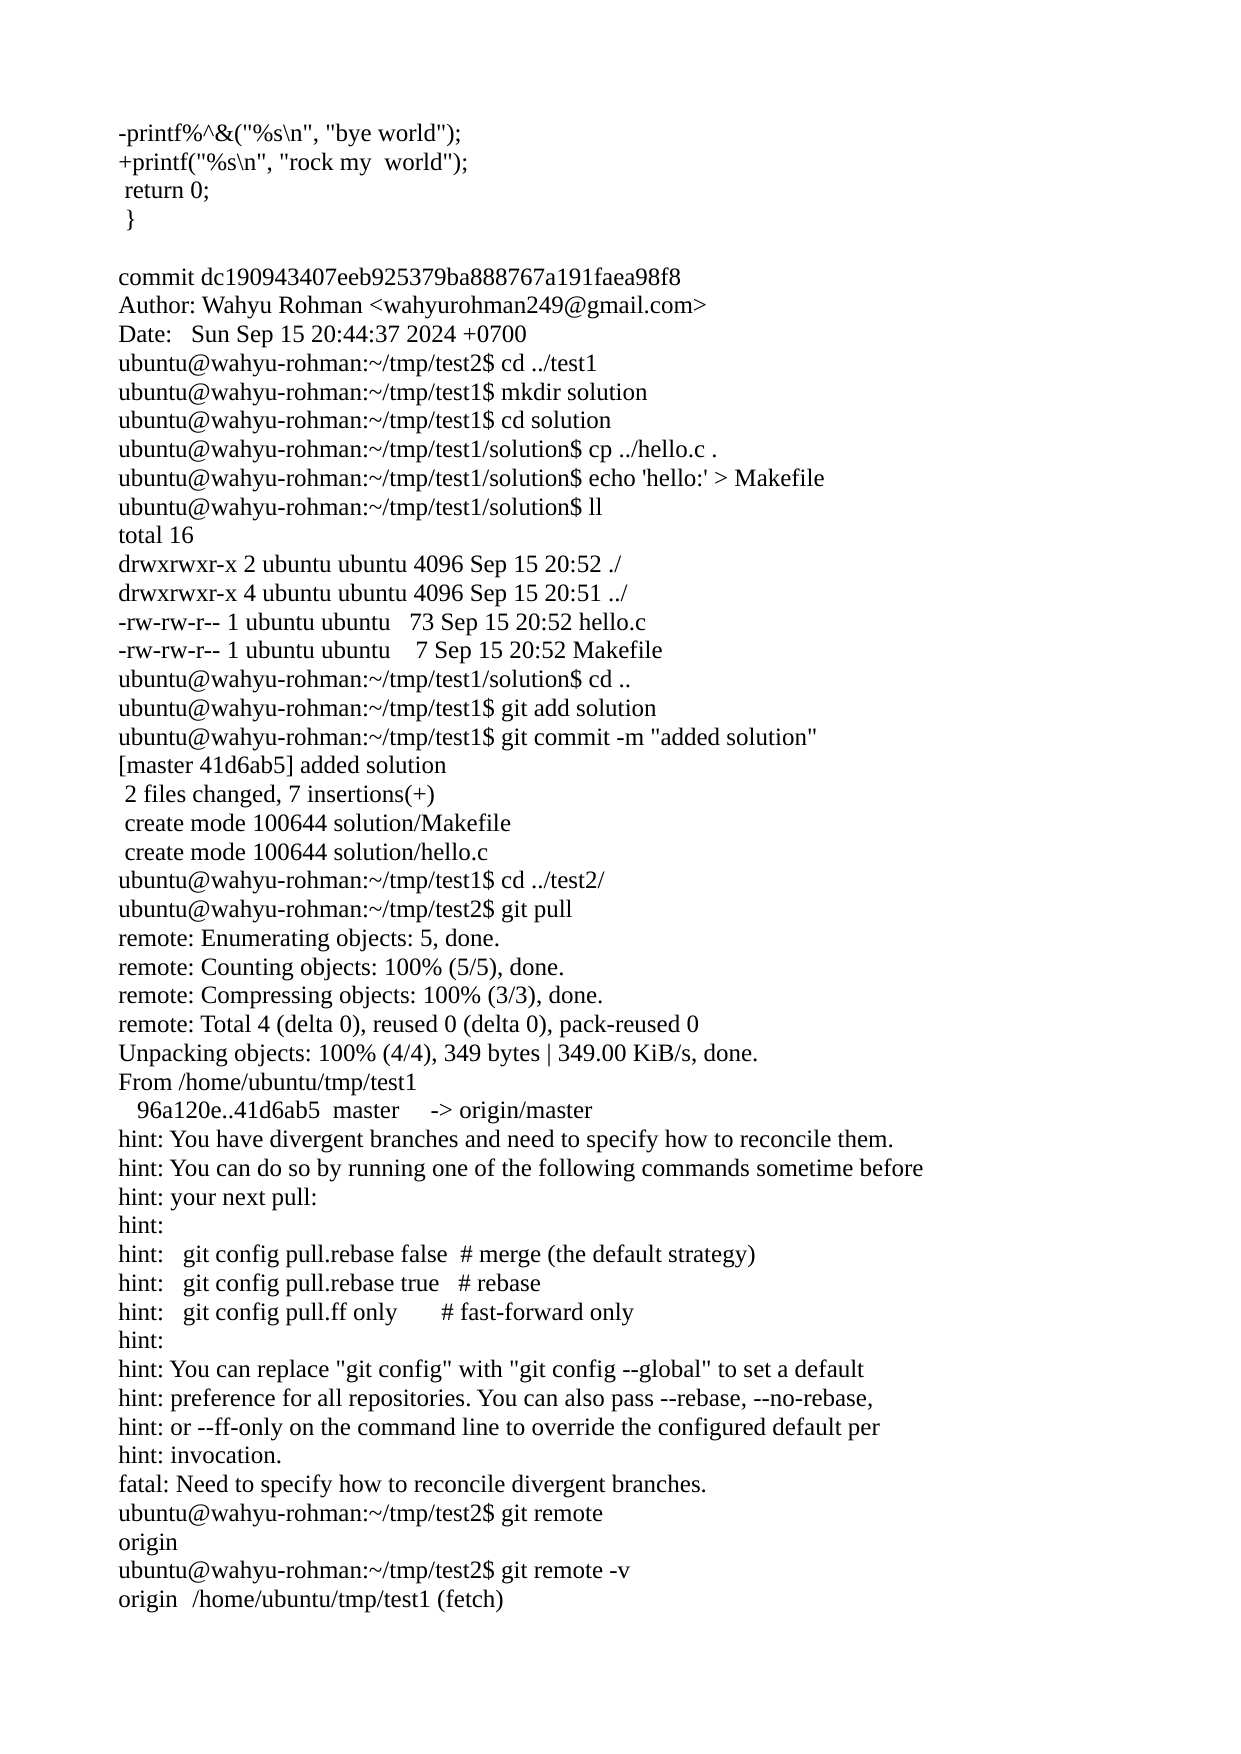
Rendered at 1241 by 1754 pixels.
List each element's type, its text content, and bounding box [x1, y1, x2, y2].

text remote: Compressing objects: 100% (3/3), done. [118, 981, 1122, 1009]
text From /home/ubuntu/tmp/test1 [118, 1067, 1122, 1096]
text ubuntu@wahyu-rohman:~/tmp/test1$ mkdir solution [118, 377, 1122, 406]
text return 0; [118, 176, 1122, 204]
text ubuntu@wahyu-rohman:~/tmp/test2$ git remote -v [118, 1556, 1122, 1584]
text create mode 100644 solution/hello.c [118, 837, 1122, 866]
text total 16 [118, 521, 1122, 549]
text commit dc190943407eeb925379ba888767a191faea98f8 [118, 262, 1122, 291]
text ubuntu@wahyu-rohman:~/tmp/test2$ cd ../test1 [118, 348, 1122, 377]
text Unpacking objects: 100% (4/4), 349 bytes | 349.00 KiB/s, done. [118, 1038, 1122, 1067]
text [master 41d6ab5] added solution [118, 751, 1122, 779]
text -printf%^&("%s\n", "bye world"); [118, 118, 1122, 147]
text hint: preference for all repositories. You can also pass --rebase, --no-rebase, [118, 1383, 1122, 1412]
text ubuntu@wahyu-rohman:~/tmp/test2$ git remote [118, 1498, 1122, 1527]
text hint: or --ff-only on the command line to override the configured default per [118, 1412, 1122, 1441]
text remote: Counting objects: 100% (5/5), done. [118, 952, 1122, 981]
text origin [118, 1527, 1122, 1556]
text 2 files changed, 7 insertions(+) [118, 779, 1122, 808]
text create mode 100644 solution/Makefile [118, 808, 1122, 837]
text hint: git config pull.ff only # fast-forward only [118, 1297, 1122, 1326]
text hint: You can do so by running one of the following commands sometime before [118, 1153, 1122, 1182]
text hint: You have divergent branches and need to specify how to reconcile them. [118, 1124, 1122, 1153]
text origin /home/ubuntu/tmp/test1 (fetch) [118, 1584, 1122, 1613]
text remote: Enumerating objects: 5, done. [118, 923, 1122, 952]
text -rw-rw-r-- 1 ubuntu ubuntu 73 Sep 15 20:52 hello.c [118, 607, 1122, 636]
text 96a120e..41d6ab5 master -> origin/master [118, 1096, 1122, 1124]
text hint: [118, 1326, 1122, 1354]
text } [118, 204, 1122, 233]
text hint: git config pull.rebase false # merge (the default strategy) [118, 1239, 1122, 1268]
text hint: git config pull.rebase true # rebase [118, 1268, 1122, 1297]
text ubuntu@wahyu-rohman:~/tmp/test1/solution$ ll [118, 492, 1122, 521]
text ubuntu@wahyu-rohman:~/tmp/test1/solution$ echo 'hello:' > Makefile [118, 463, 1122, 492]
text ubuntu@wahyu-rohman:~/tmp/test1$ cd ../test2/ [118, 866, 1122, 894]
text Author: Wahyu Rohman <wahyurohman249@gmail.com> [118, 291, 1122, 319]
text remote: Total 4 (delta 0), reused 0 (delta 0), pack-reused 0 [118, 1009, 1122, 1038]
text ubuntu@wahyu-rohman:~/tmp/test2$ git pull [118, 894, 1122, 923]
text fatal: Need to specify how to reconcile divergent branches. [118, 1469, 1122, 1498]
text drwxrwxr-x 2 ubuntu ubuntu 4096 Sep 15 20:52 ./ [118, 549, 1122, 578]
text drwxrwxr-x 4 ubuntu ubuntu 4096 Sep 15 20:51 ../ [118, 578, 1122, 607]
text Date: Sun Sep 15 20:44:37 2024 +0700 [118, 319, 1122, 348]
text ubuntu@wahyu-rohman:~/tmp/test1/solution$ cd .. [118, 664, 1122, 693]
text hint: your next pull: [118, 1182, 1122, 1211]
text ubuntu@wahyu-rohman:~/tmp/test1$ cd solution [118, 406, 1122, 434]
text ubuntu@wahyu-rohman:~/tmp/test1$ git add solution [118, 693, 1122, 722]
text +printf("%s\n", "rock my world"); [118, 147, 1122, 176]
text ubuntu@wahyu-rohman:~/tmp/test1$ git commit -m "added solution" [118, 722, 1122, 751]
text hint: [118, 1211, 1122, 1239]
text hint: invocation. [118, 1441, 1122, 1469]
text -rw-rw-r-- 1 ubuntu ubuntu 7 Sep 15 20:52 Makefile [118, 636, 1122, 664]
text ubuntu@wahyu-rohman:~/tmp/test1/solution$ cp ../hello.c . [118, 434, 1122, 463]
text hint: You can replace "git config" with "git config --global" to set a default [118, 1354, 1122, 1383]
